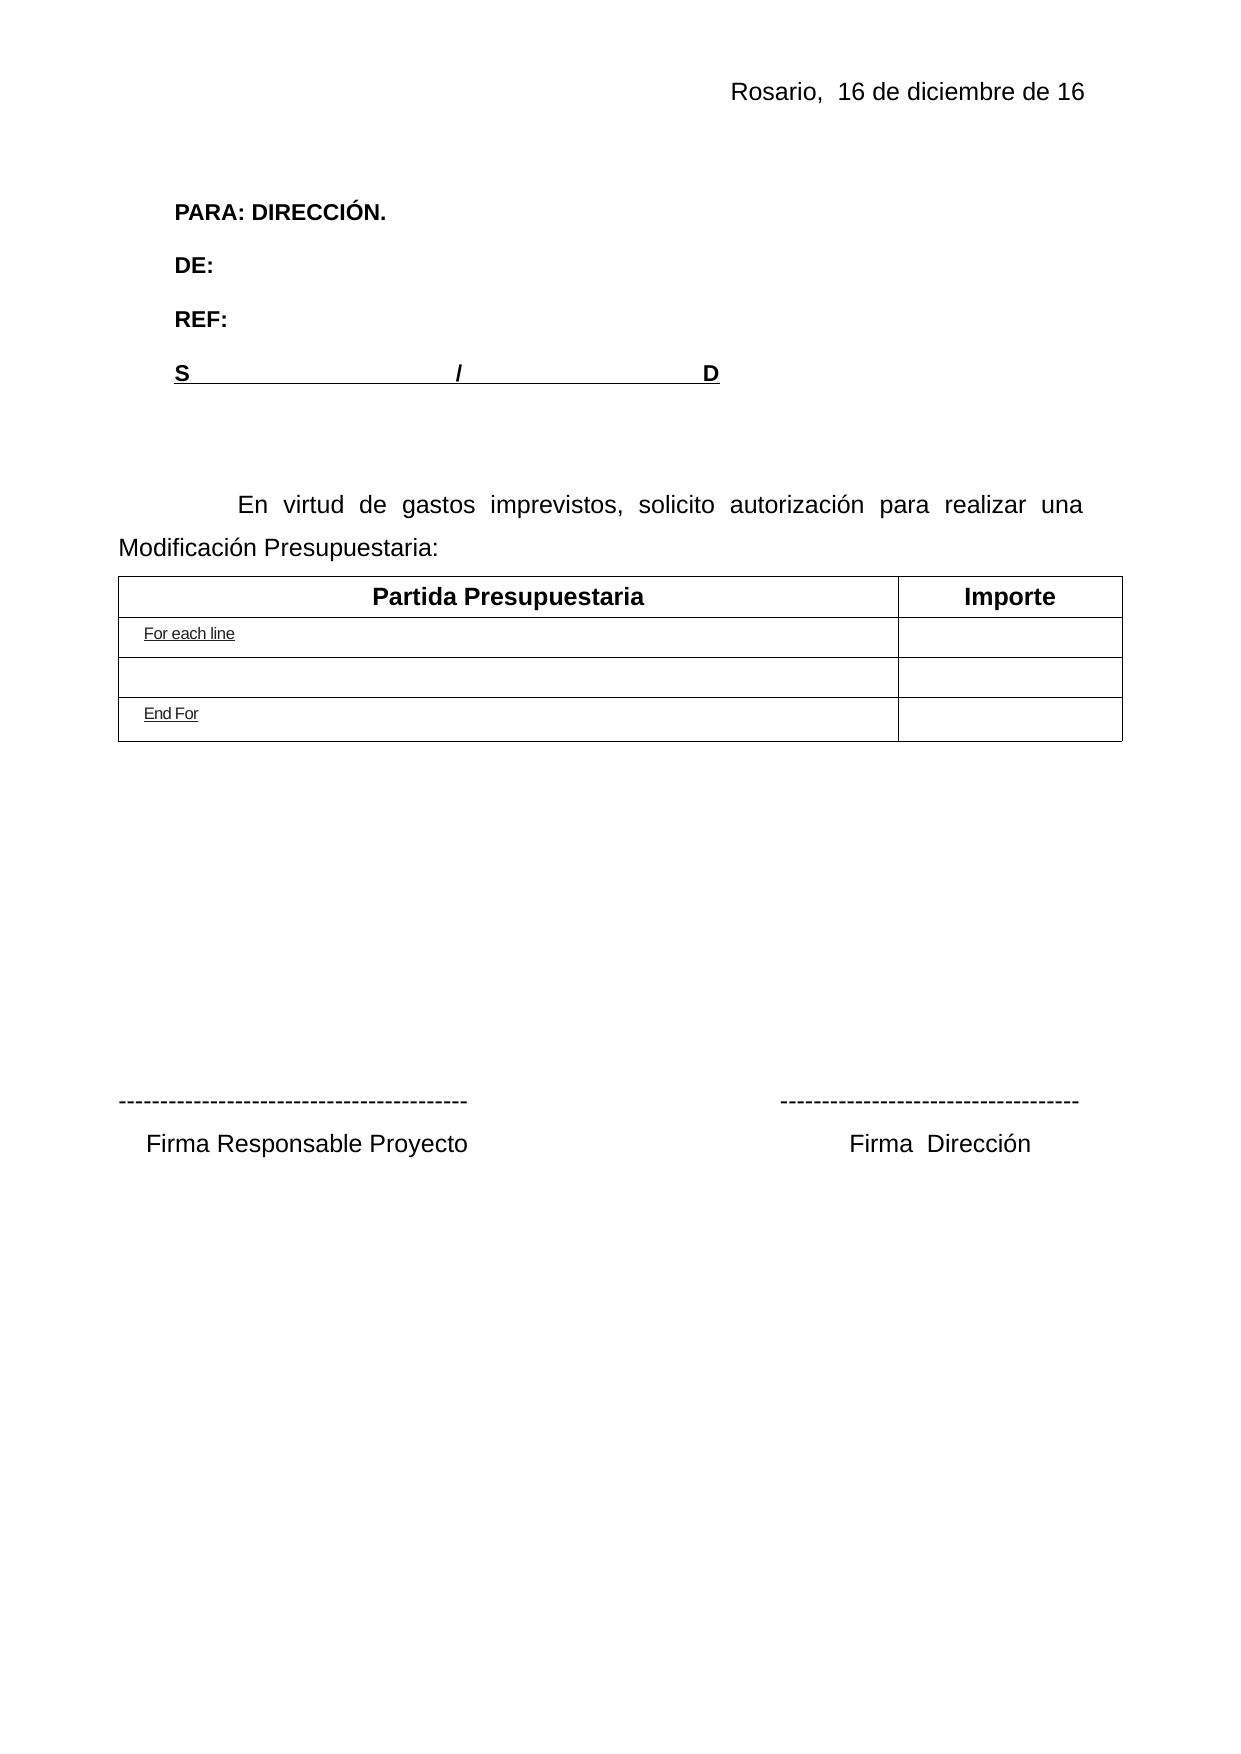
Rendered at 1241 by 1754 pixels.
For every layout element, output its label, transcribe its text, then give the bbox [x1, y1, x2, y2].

table_cell <line.amount> [899, 658, 1122, 697]
text Rosario, 16 de diciembre de 16 [174, 77, 1084, 106]
table_cell <line.budget_position_id.display_name> [119, 658, 898, 697]
table_header Importe [899, 577, 1122, 617]
text DE: <o.name> [174, 252, 1084, 279]
text Firma Responsable Proyecto Firma Dirección [118, 1129, 1084, 1158]
table_cell End For [119, 698, 898, 741]
text ------------------------------------------ ------------------------------------ [118, 1086, 1084, 1115]
text PARA: DIRECCIÓN. [174, 199, 1084, 225]
text S / D [174, 360, 1084, 386]
table_cell [899, 618, 1122, 657]
table_cell [899, 698, 1122, 741]
text REF: <o.reference> [174, 306, 1084, 333]
table_cell For each line [119, 618, 898, 657]
text En virtud de gastos imprevistos, solicito autorización para realizar una Modificación Presupuestaria: [118, 490, 1084, 562]
table_header Partida Presupuestaria [119, 577, 898, 617]
